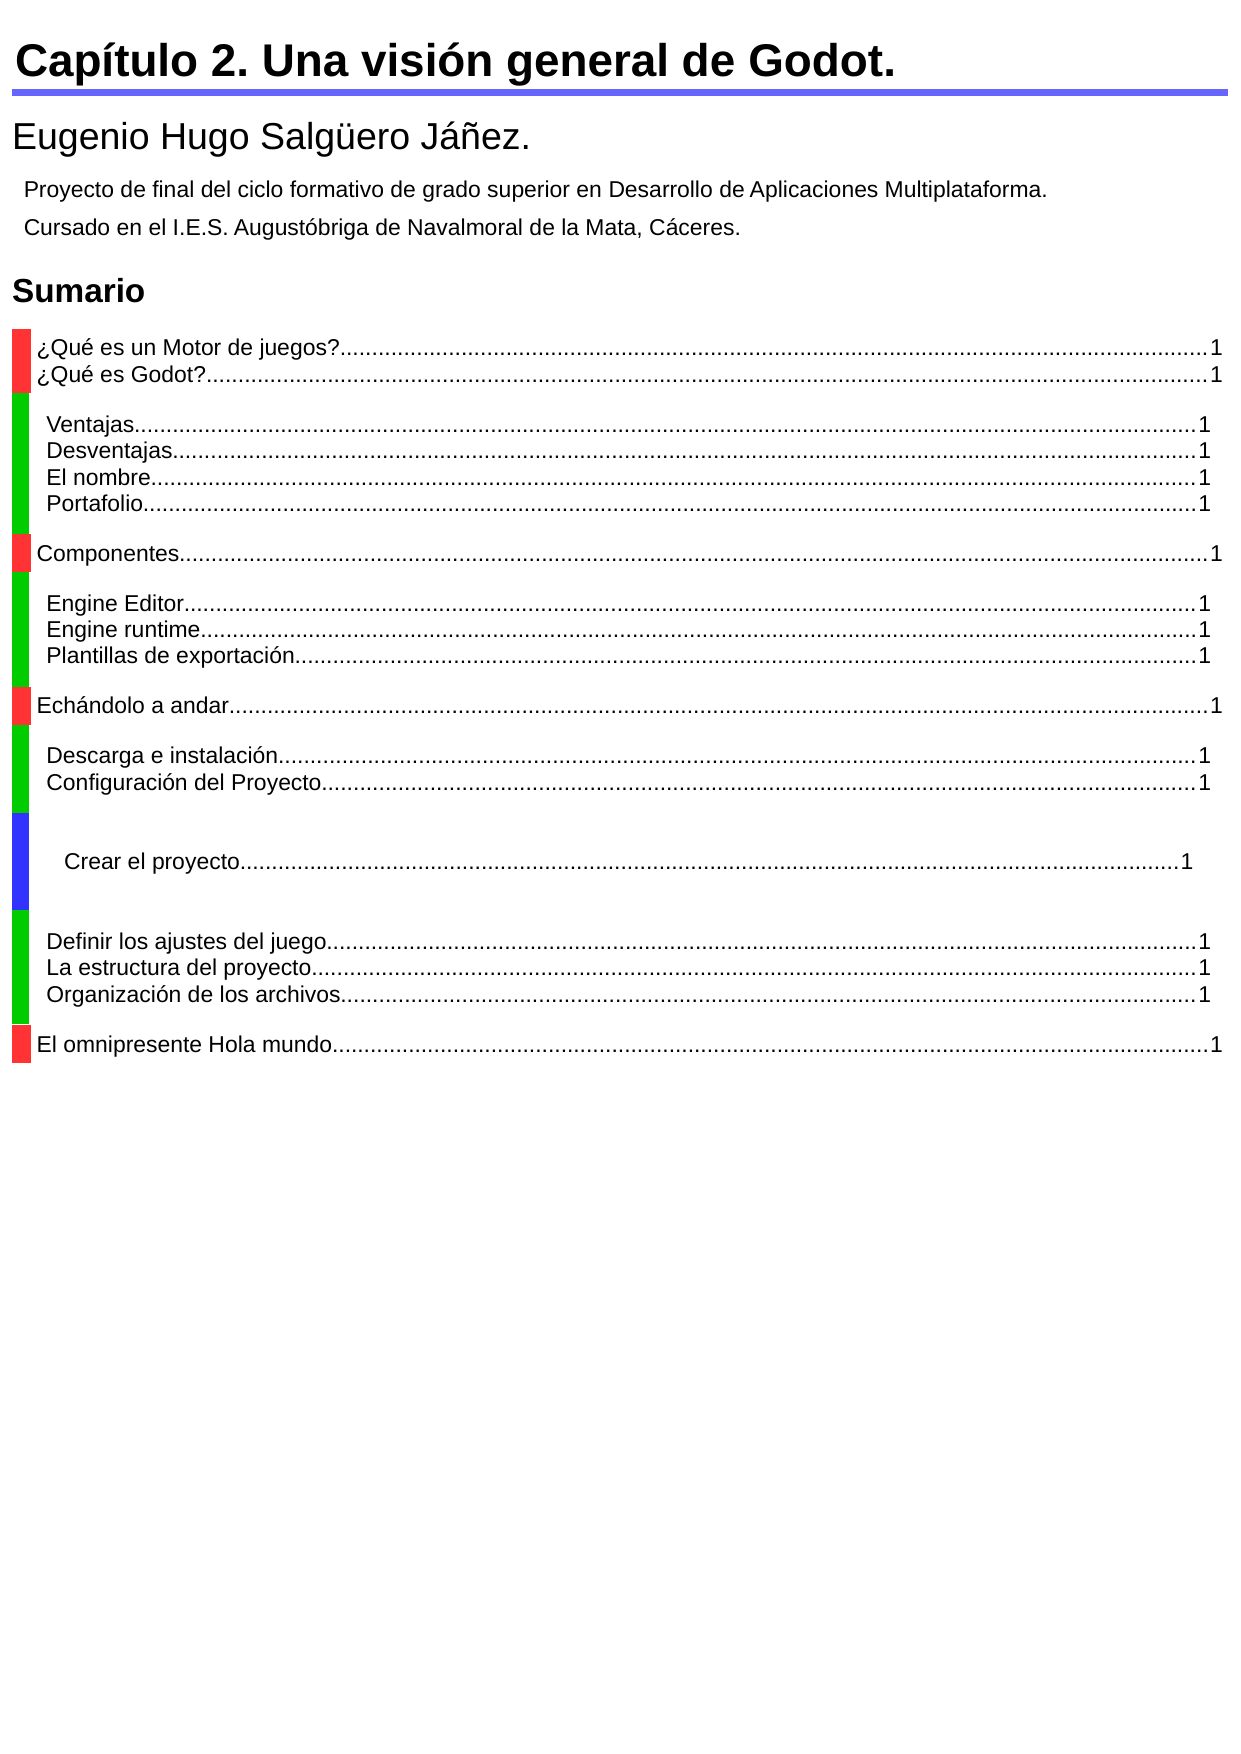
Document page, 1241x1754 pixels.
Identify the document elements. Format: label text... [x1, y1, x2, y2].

text La estructura del proyecto 1 [29, 954, 1228, 981]
text Echándolo a andar 1 [31, 687, 1228, 725]
text Componentes 1 [31, 534, 1228, 572]
text ¿Qué es Godot? 1 [31, 361, 1228, 393]
text Desventajas 1 [29, 437, 1228, 463]
text Proyecto de final del ciclo formativo de grado superior en Desarrollo de Aplicaciones Multiplataforma. [23, 176, 1217, 202]
text Engine runtime 1 [29, 616, 1228, 642]
text Portafolio 1 [29, 490, 1228, 534]
subtitle Sumario [12, 272, 1228, 310]
text Crear el proyecto 1 [29, 813, 1228, 910]
text Organización de los archivos 1 [29, 981, 1228, 1024]
text ¿Qué es un Motor de juegos? 1 [12, 328, 1228, 361]
text Ventajas 1 [29, 393, 1228, 437]
text Configuración del Proyecto 1 [29, 769, 1228, 813]
text Descarga e instalación 1 [29, 725, 1228, 769]
title Capítulo 2. Una visión general de Godot. [12, 31, 1228, 89]
subtitle Eugenio Hugo Salgüero Jáñez. [12, 114, 1228, 158]
text Engine Editor 1 [29, 572, 1228, 616]
text Cursado en el I.E.S. Augustóbriga de Navalmoral de la Mata, Cáceres. [23, 214, 1217, 241]
text El nombre 1 [29, 463, 1228, 490]
text El omnipresente Hola mundo 1 [13, 1024, 1228, 1063]
text Definir los ajustes del juego 1 [29, 910, 1228, 954]
text Plantillas de exportación 1 [29, 642, 1228, 687]
